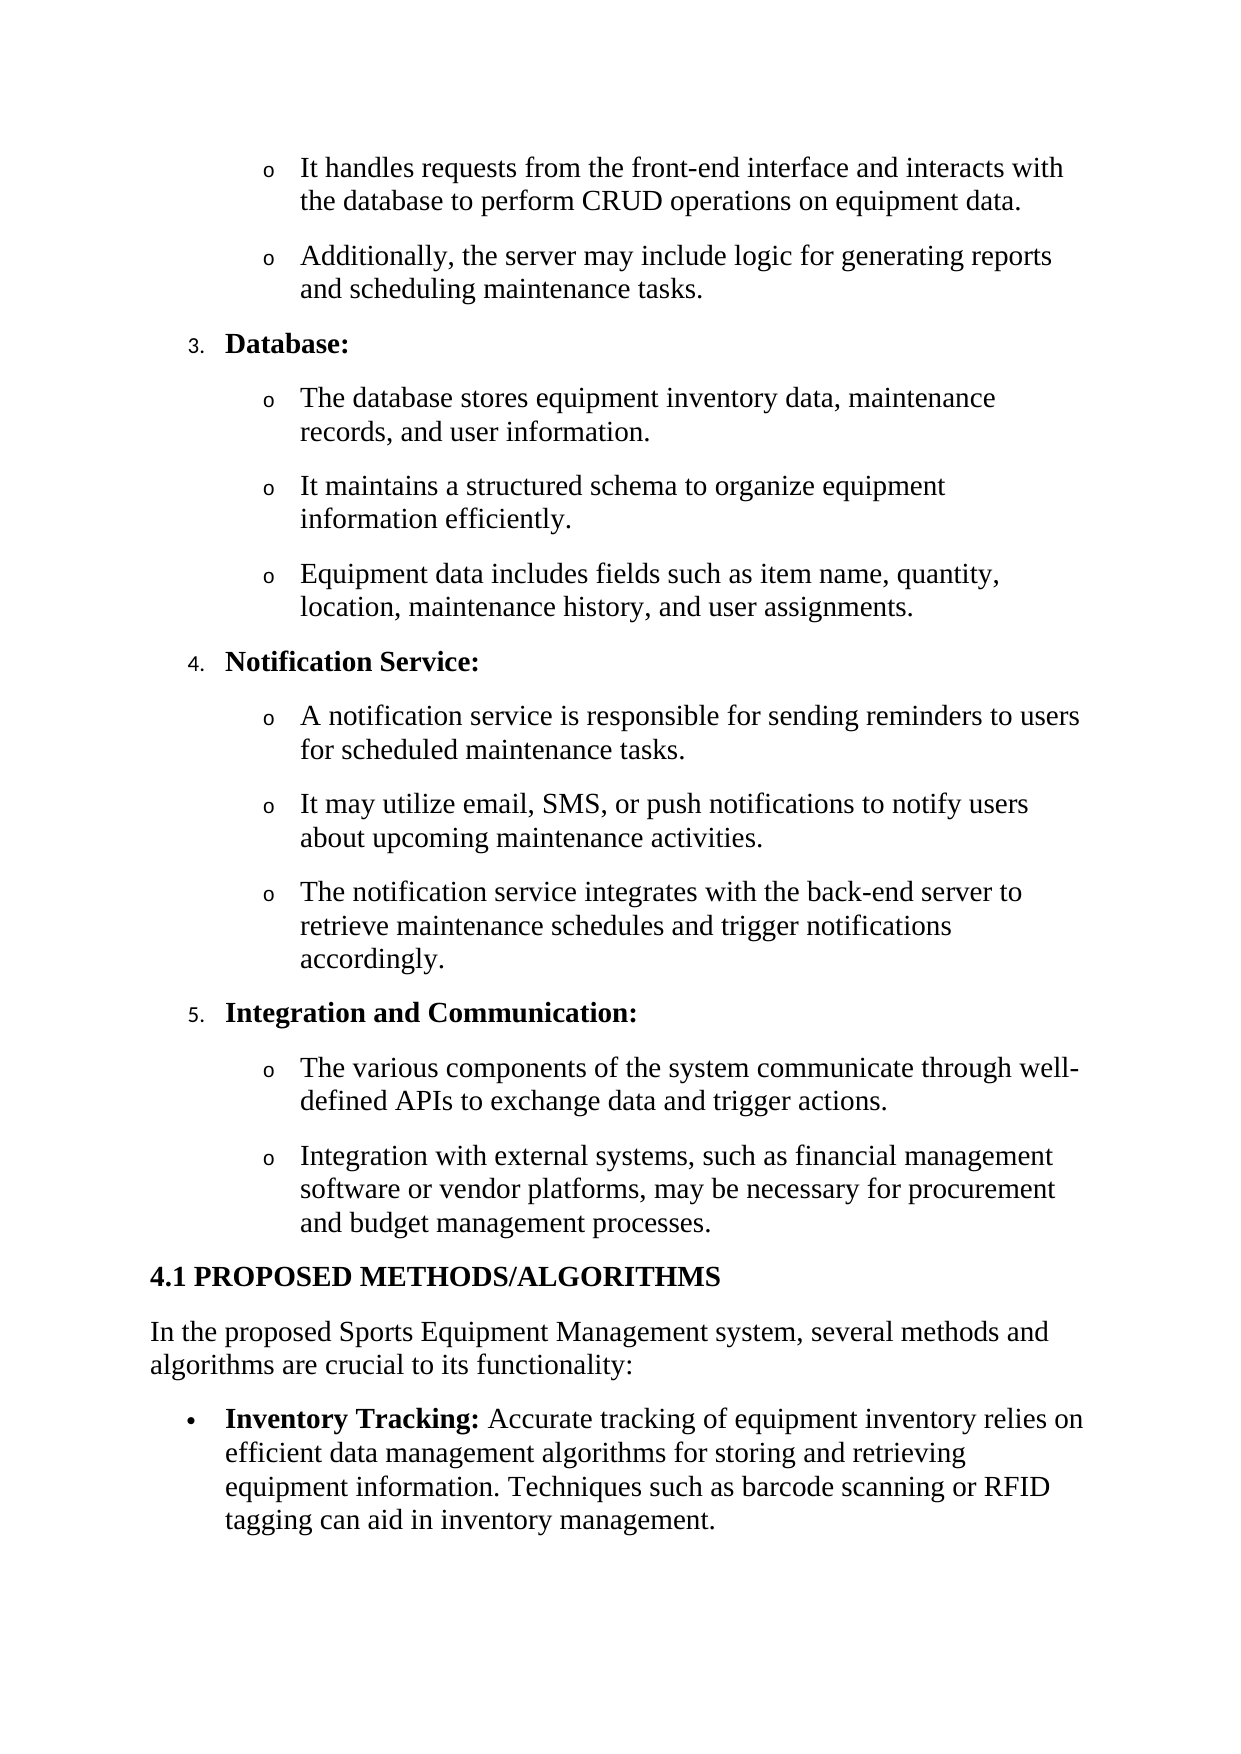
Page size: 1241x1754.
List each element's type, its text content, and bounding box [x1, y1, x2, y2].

text 4.1 PROPOSED METHODS/ALGORITHMS [150, 1259, 1090, 1293]
list Additionally, the server may include logic for generating reports and scheduling maintenance tasks. [262, 238, 1090, 305]
list Equipment data includes fields such as item name, quantity, location, maintenance history, and user assignments. [262, 556, 1090, 623]
list A notification service is responsible for sending reminders to users for scheduled maintenance tasks. [262, 698, 1090, 765]
list Integration and Communication: [187, 996, 1090, 1029]
list Inventory Tracking: Accurate tracking of equipment inventory relies on efficient data management algorithms for storing and retrieving equipment information. Techniques such as barcode scanning or RFID tagging can aid in inventory management. [187, 1402, 1090, 1536]
list Database: [187, 326, 1090, 359]
list It may utilize email, SMS, or push notifications to notify users about upcoming maintenance activities. [262, 786, 1090, 853]
list It maintains a structured schema to organize equipment information efficiently. [262, 468, 1090, 535]
list The various components of the system communicate through well-defined APIs to exchange data and trigger actions. [262, 1050, 1090, 1117]
list Integration with external systems, such as financial management software or vendor platforms, may be necessary for procurement and budget management processes. [262, 1138, 1090, 1238]
list Notification Service: [187, 644, 1090, 677]
list The database stores equipment inventory data, maintenance records, and user information. [262, 380, 1090, 447]
list It handles requests from the front-end interface and interacts with the database to perform CRUD operations on equipment data. [262, 150, 1090, 217]
text In the proposed Sports Equipment Management system, several methods and algorithms are crucial to its functionality: [150, 1314, 1090, 1381]
list The notification service integrates with the back-end server to retrieve maintenance schedules and trigger notifications accordingly. [262, 874, 1090, 975]
